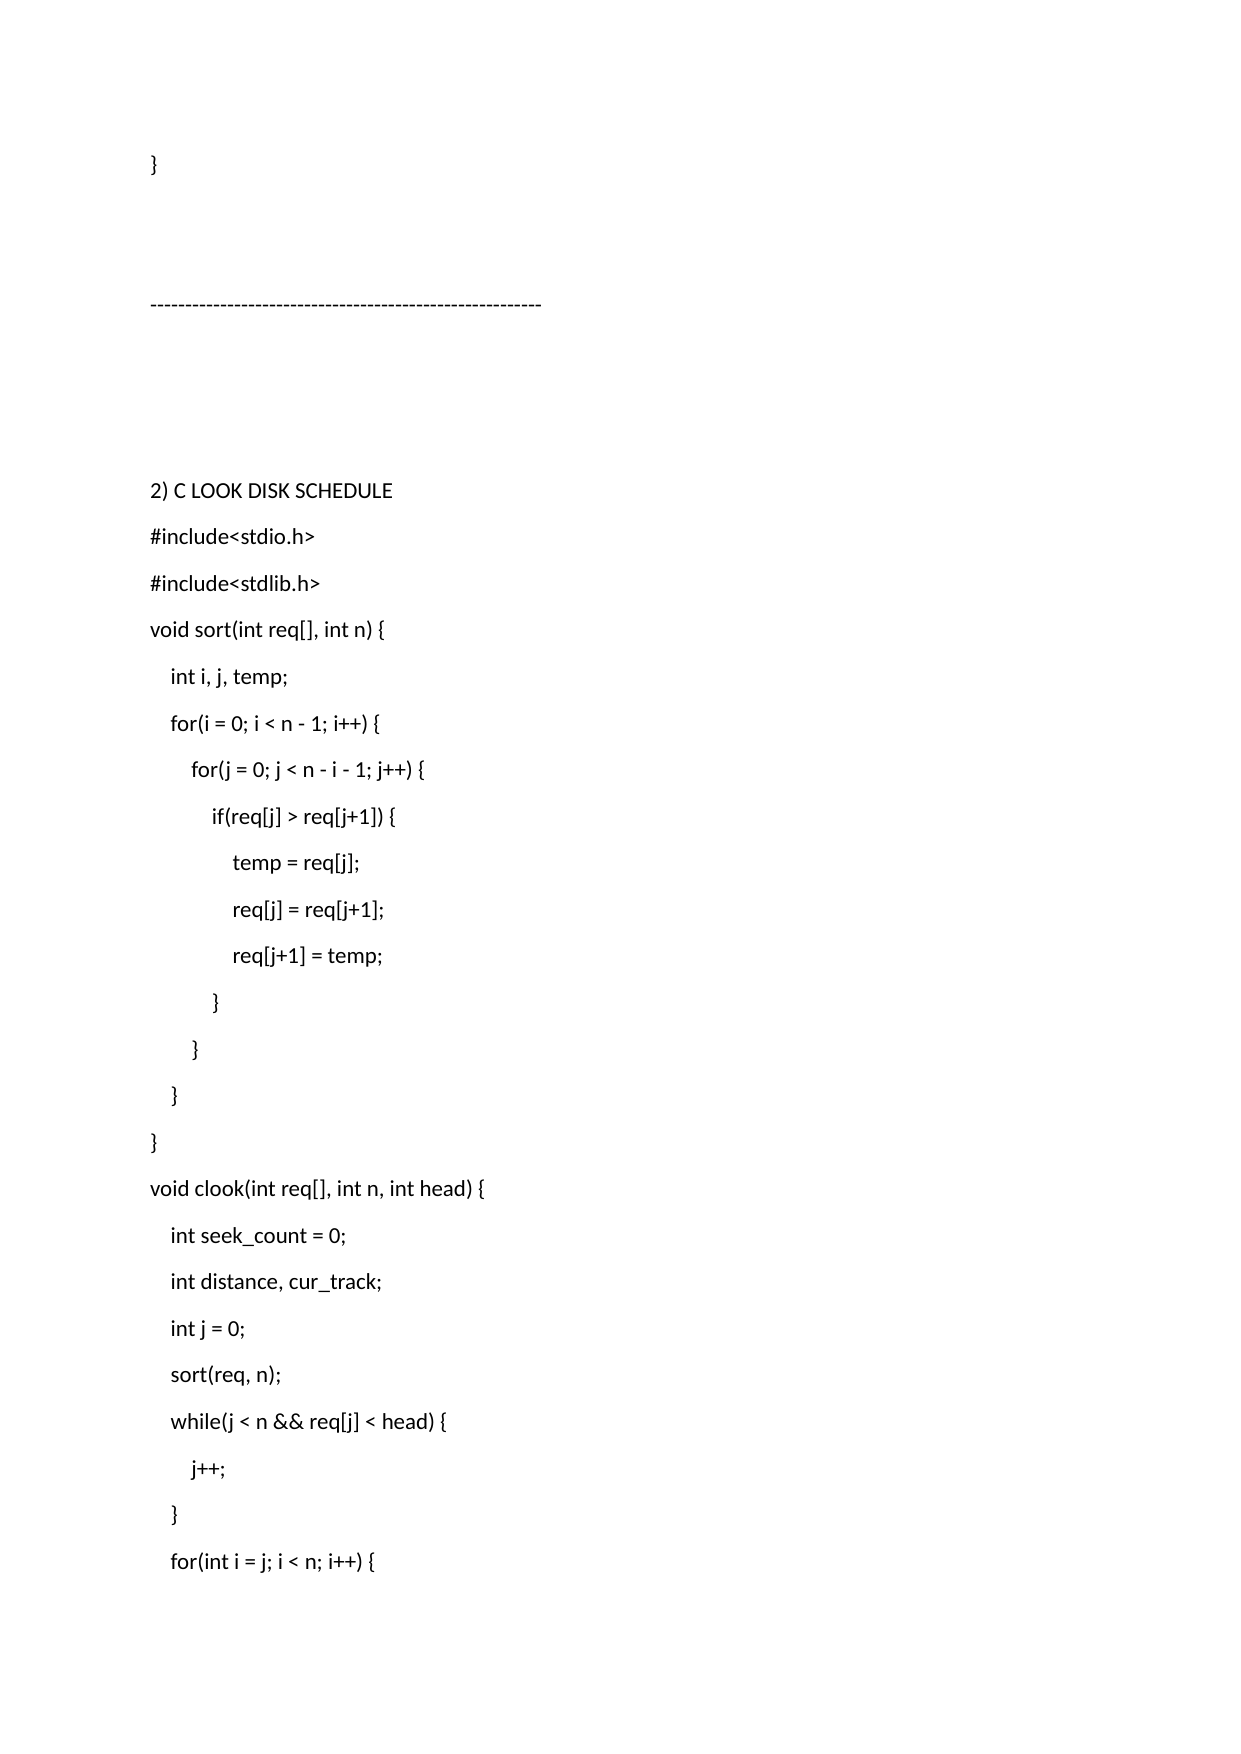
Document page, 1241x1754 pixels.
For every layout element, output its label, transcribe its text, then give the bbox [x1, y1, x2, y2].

text } [150, 150, 1090, 178]
text for(int i = j; i < n; i++) { [150, 1547, 1090, 1575]
text int seek_count = 0; [150, 1221, 1090, 1249]
text int i, j, temp; [150, 662, 1090, 690]
text } [150, 988, 1090, 1016]
text void sort(int req[], int n) { [150, 616, 1090, 644]
text while(j < n && req[j] < head) { [150, 1407, 1090, 1435]
text if(req[j] > req[j+1]) { [150, 802, 1090, 830]
text -------------------------------------------------------- [150, 290, 1090, 318]
text #include<stdlib.h> [150, 569, 1090, 597]
text } [150, 1128, 1090, 1156]
text } [150, 1035, 1090, 1063]
text int distance, cur_track; [150, 1267, 1090, 1296]
text for(j = 0; j < n - i - 1; j++) { [150, 755, 1090, 783]
text int j = 0; [150, 1314, 1090, 1342]
text } [150, 1500, 1090, 1528]
text req[j+1] = temp; [150, 942, 1090, 969]
text sort(req, n); [150, 1361, 1090, 1389]
text req[j] = req[j+1]; [150, 895, 1090, 923]
text 2) C LOOK DISK SCHEDULE [150, 476, 1090, 504]
text void clook(int req[], int n, int head) { [150, 1174, 1090, 1202]
text #include<stdio.h> [150, 522, 1090, 551]
text for(i = 0; i < n - 1; i++) { [150, 709, 1090, 737]
text } [150, 1081, 1090, 1109]
text j++; [150, 1454, 1090, 1482]
text temp = req[j]; [150, 848, 1090, 876]
